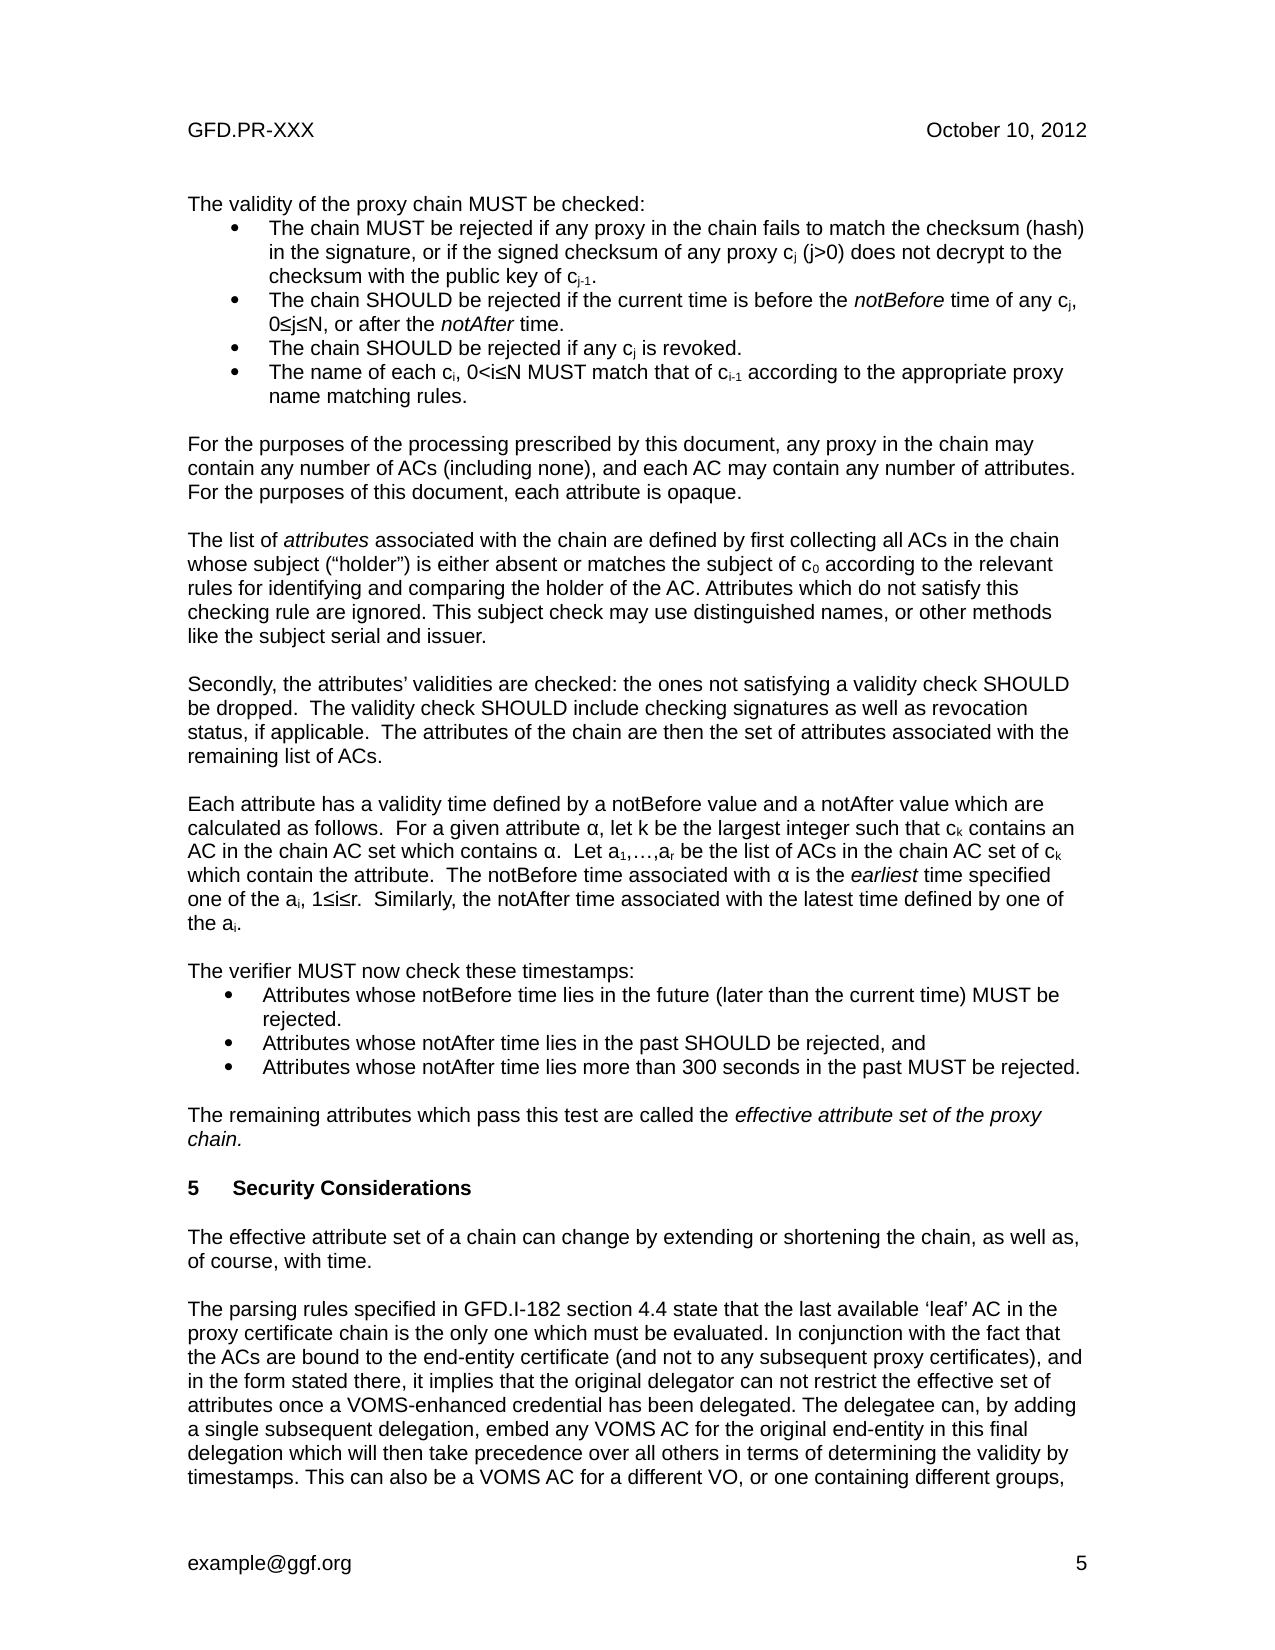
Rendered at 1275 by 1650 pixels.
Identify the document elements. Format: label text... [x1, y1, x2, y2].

text The verifier MUST now check these timestamps: [187, 959, 1088, 983]
text For the purposes of the processing prescribed by this document, any proxy in the chain may contain any number of ACs (including none), and each AC may contain any number of attributes. For the purposes of this document, each attribute is opaque. [187, 432, 1088, 504]
list Attributes whose notBefore time lies in the future (later than the current time) MUST be rejected. [225, 983, 1088, 1031]
list The chain MUST be rejected if any proxy in the chain fails to match the checksum (hash) in the signature, or if the signed checksum of any proxy cj (j>0) does not decrypt to the checksum with the public key of cj-1. [231, 216, 1088, 288]
list The chain SHOULD be rejected if any cj is revoked. [231, 336, 1088, 360]
list Attributes whose notAfter time lies more than 300 seconds in the past MUST be rejected. [225, 1055, 1088, 1079]
text Secondly, the attributes’ validities are checked: the ones not satisfying a validity check SHOULD be dropped. The validity check SHOULD include checking signatures as well as revocation status, if applicable. The attributes of the chain are then the set of attributes associated with the remaining list of ACs. [187, 672, 1088, 767]
text The validity of the proxy chain MUST be checked: [187, 192, 1088, 216]
text The parsing rules specified in GFD.I-182 section 4.4 state that the last available ‘leaf’ AC in the proxy certificate chain is the only one which must be evaluated. In conjunction with the fact that the ACs are bound to the end-entity certificate (and not to any subsequent proxy certificates), and in the form stated there, it implies that the original delegator can not restrict the effective set of attributes once a VOMS-enhanced credential has been delegated. The delegatee can, by adding a single subsequent delegation, embed any VOMS AC for the original end-entity in this final delegation which will then take precedence over all others in terms of determining the validity by timestamps. This can also be a VOMS AC for a different VO, or one containing different groups, [187, 1297, 1088, 1488]
text The remaining attributes which pass this test are called the effective attribute set of the proxy chain. [187, 1103, 1088, 1151]
text The list of attributes associated with the chain are defined by first collecting all ACs in the chain whose subject (“holder”) is either absent or matches the subject of c0 according to the relevant rules for identifying and comparing the holder of the AC. Attributes which do not satisfy this checking rule are ignored. This subject check may use distinguished names, or other methods like the subject serial and issuer. [187, 528, 1088, 648]
list The chain SHOULD be rejected if the current time is before the notBefore time of any cj, 0≤j≤N, or after the notAfter time. [231, 288, 1088, 336]
text Each attribute has a validity time defined by a notBefore value and a notAfter value which are calculated as follows. For a given attribute α, let k be the largest integer such that ck contains an AC in the chain AC set which contains α. Let a1,…,ar be the list of ACs in the chain AC set of ck which contain the attribute. The notBefore time associated with α is the earliest time specified one of the ai, 1≤i≤r. Similarly, the notAfter time associated with the latest time defined by one of the ai. [187, 791, 1088, 935]
subtitle Security Considerations [187, 1176, 1088, 1200]
list Attributes whose notAfter time lies in the past SHOULD be rejected, and [225, 1031, 1088, 1055]
text The effective attribute set of a chain can change by extending or shortening the chain, as well as, of course, with time. [187, 1225, 1088, 1273]
list The name of each ci, 0<i≤N MUST match that of ci-1 according to the appropriate proxy name matching rules. [231, 360, 1088, 408]
